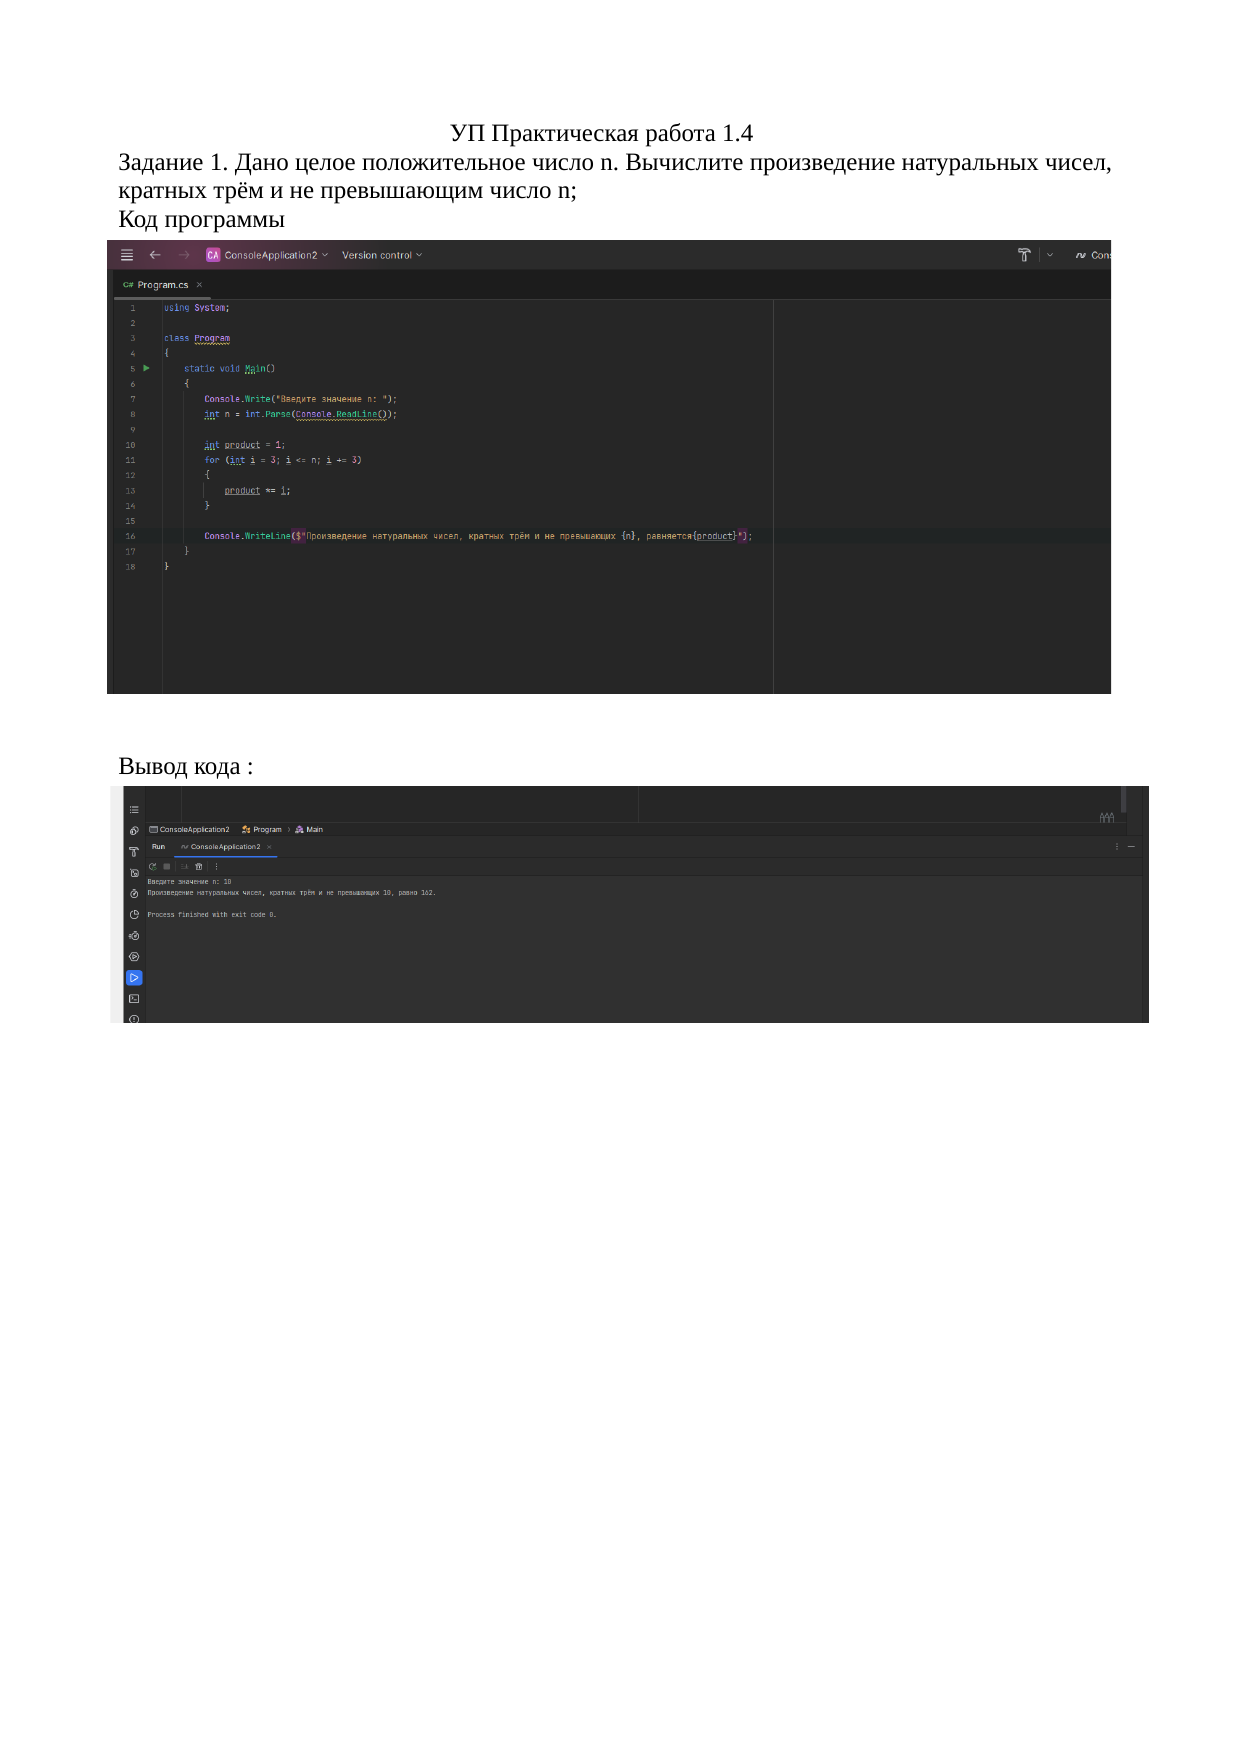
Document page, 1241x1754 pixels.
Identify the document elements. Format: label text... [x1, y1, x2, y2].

text Код программы [118, 204, 1122, 233]
text Вывод кода : [118, 751, 1122, 780]
picture [107, 240, 1112, 694]
text Задание 1. Дано целое положительное число n. Вычислите произведение натуральных чисел, кратных трём и не превышающим число n; [118, 147, 1122, 204]
picture [110, 786, 1149, 1023]
text УП Практическая работа 1.4 [118, 118, 1122, 147]
